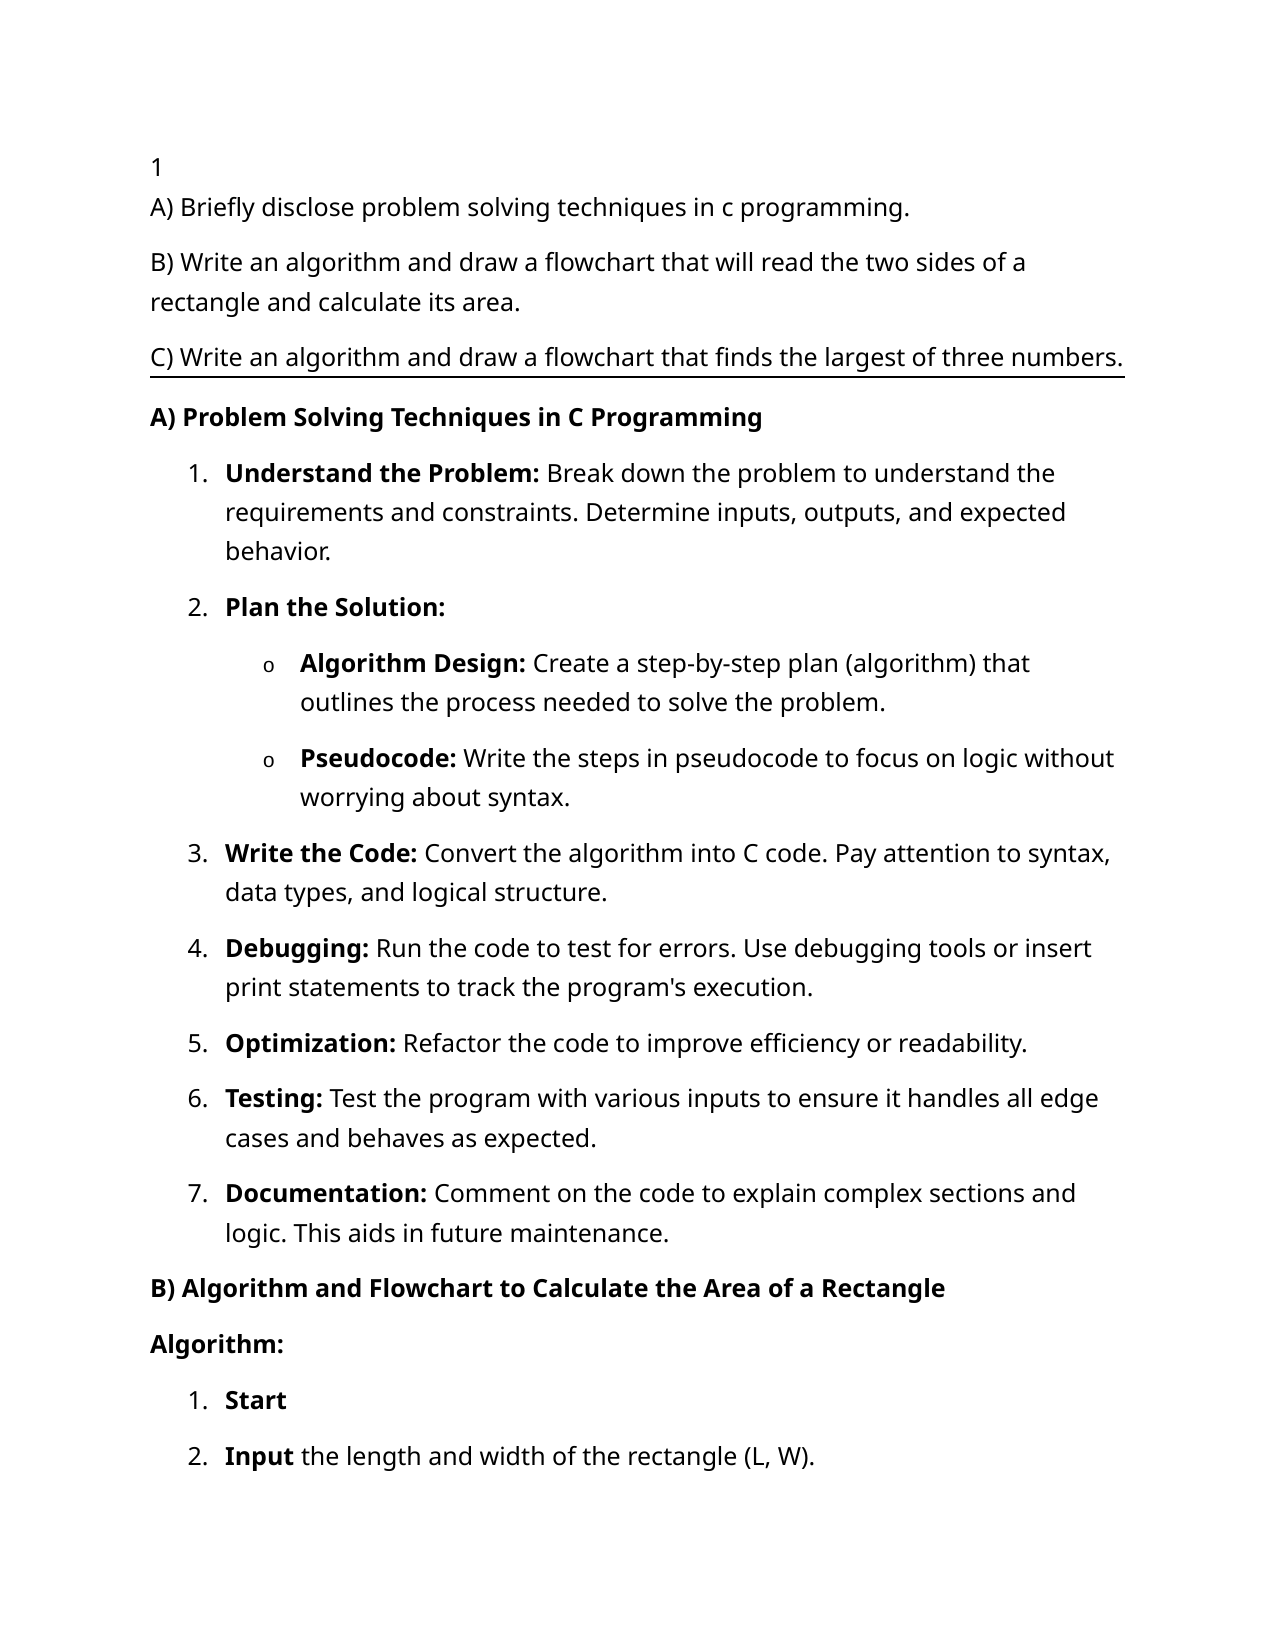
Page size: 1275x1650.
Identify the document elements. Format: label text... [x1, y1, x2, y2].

text Algorithm: [150, 1327, 1125, 1361]
text B) Algorithm and Flowchart to Calculate the Area of a Rectangle [150, 1271, 1125, 1305]
list Start [187, 1383, 1125, 1417]
text 1 A) Briefly disclose problem solving techniques in c programming. [150, 150, 1125, 223]
list Testing: Test the program with various inputs to ensure it handles all edge cases and behaves as expected. [187, 1081, 1125, 1154]
list Input the length and width of the rectangle (L, W). [187, 1439, 1125, 1473]
list Understand the Problem: Break down the problem to understand the requirements and constraints. Determine inputs, outputs, and expected behavior. [187, 455, 1125, 568]
list Documentation: Comment on the code to explain complex sections and logic. This aids in future maintenance. [187, 1176, 1125, 1249]
list Algorithm Design: Create a step-by-step plan (algorithm) that outlines the process needed to solve the problem. [262, 645, 1125, 718]
list Plan the Solution: [187, 589, 1125, 623]
text A) Problem Solving Techniques in C Programming [150, 399, 1125, 433]
list Debugging: Run the code to test for errors. Use debugging tools or insert print statements to track the program's execution. [187, 930, 1125, 1003]
text B) Write an algorithm and draw a flowchart that will read the two sides of a rectangle and calculate its area. [150, 245, 1125, 318]
list Pseudocode: Write the steps in pseudocode to focus on logic without worrying about syntax. [262, 740, 1125, 813]
text C) Write an algorithm and draw a flowchart that finds the largest of three numbers. [150, 340, 1125, 376]
list Write the Code: Convert the algorithm into C code. Pay attention to syntax, data types, and logical structure. [187, 835, 1125, 908]
list Optimization: Refactor the code to improve efficiency or readability. [187, 1025, 1125, 1059]
